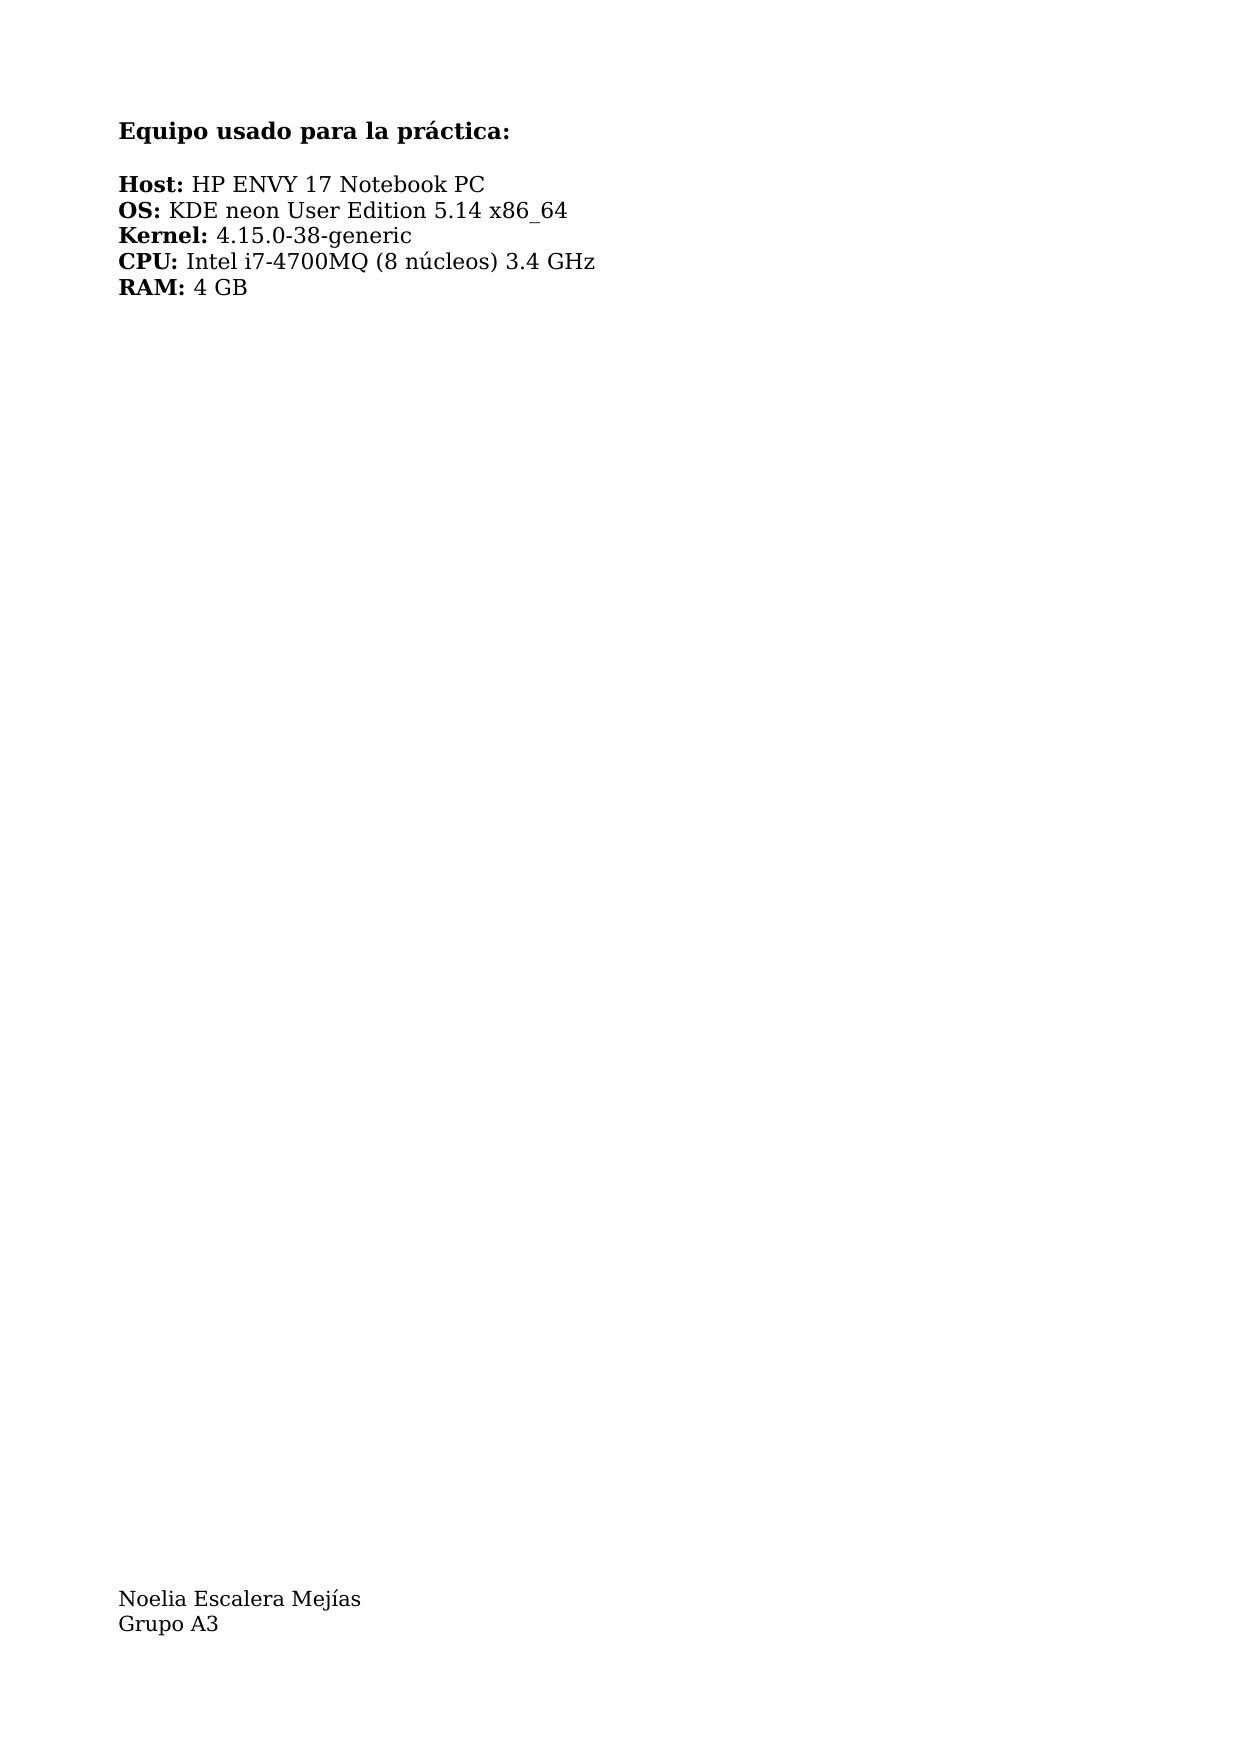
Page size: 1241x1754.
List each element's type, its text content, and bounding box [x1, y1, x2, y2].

text CPU: Intel i7-4700MQ (8 núcleos) 3.4 GHz [118, 249, 1122, 275]
text Kernel: 4.15.0-38-generic [118, 223, 1122, 249]
text OS: KDE neon User Edition 5.14 x86_64 [118, 198, 1122, 223]
text Equipo usado para la práctica: [118, 118, 1122, 145]
text Host: HP ENVY 17 Notebook PC [118, 172, 1122, 198]
text RAM: 4 GB [118, 275, 1122, 301]
